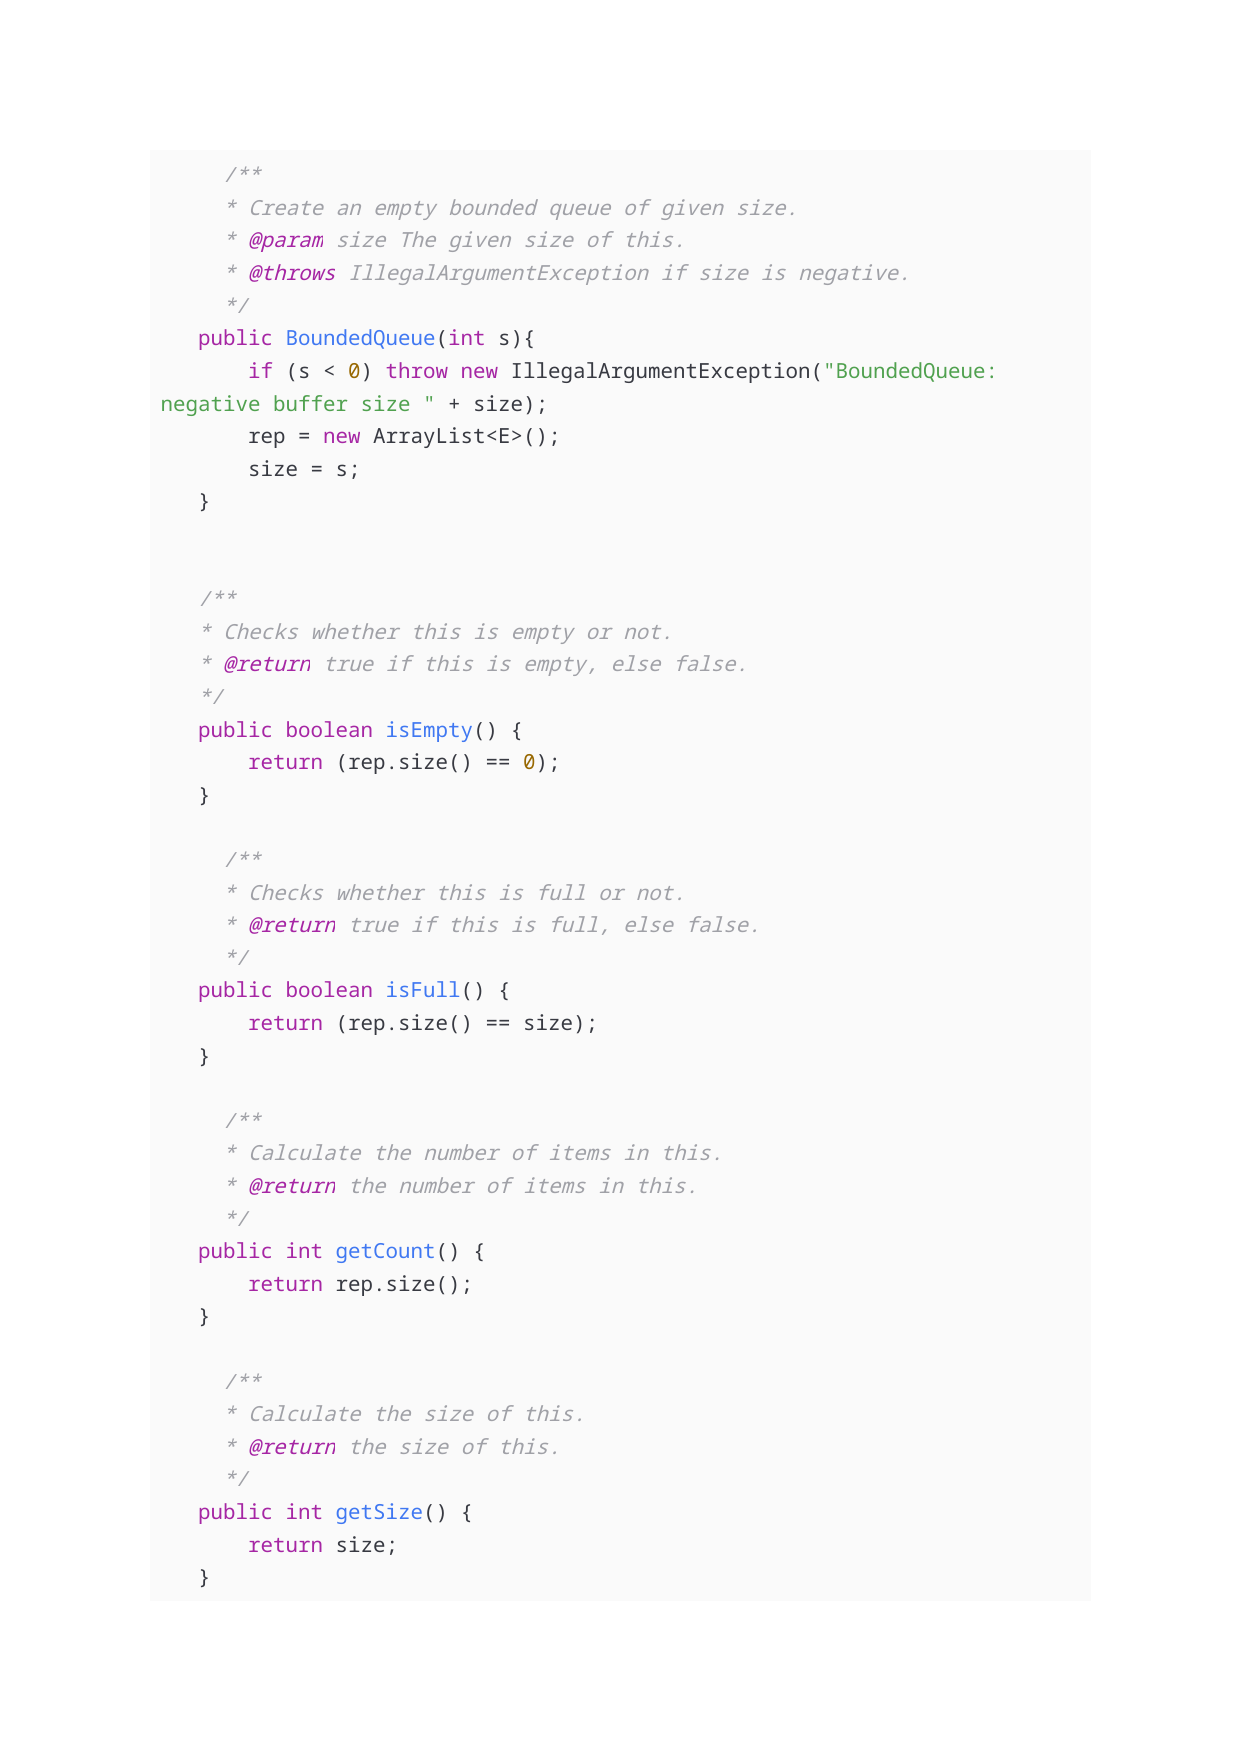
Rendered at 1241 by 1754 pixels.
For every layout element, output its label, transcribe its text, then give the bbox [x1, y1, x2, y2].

table_header /** * Create an empty bounded queue of given size. * @param size The given size of this. * @throws IllegalArgumentException if size is negative. */ public BoundedQueue(int s){ if (s < 0) throw new IllegalArgumentException("BoundedQueue: negative buffer size " + size); rep = new ArrayList<E>(); size = s; } /** * Checks whether this is empty or not. * @return true if this is empty, else false. */ public boolean isEmpty() { return (rep.size() == 0); } /** * Checks whether this is full or not. * @return true if this is full, else false. */ public boolean isFull() { return (rep.size() == size); } /** * Calculate the number of items in this. * @return the number of items in this. */ public int getCount() { return rep.size(); } /** * Calculate the size of this. * @return the size of this. */ public int getSize() { return size; } [150, 150, 1091, 1601]
